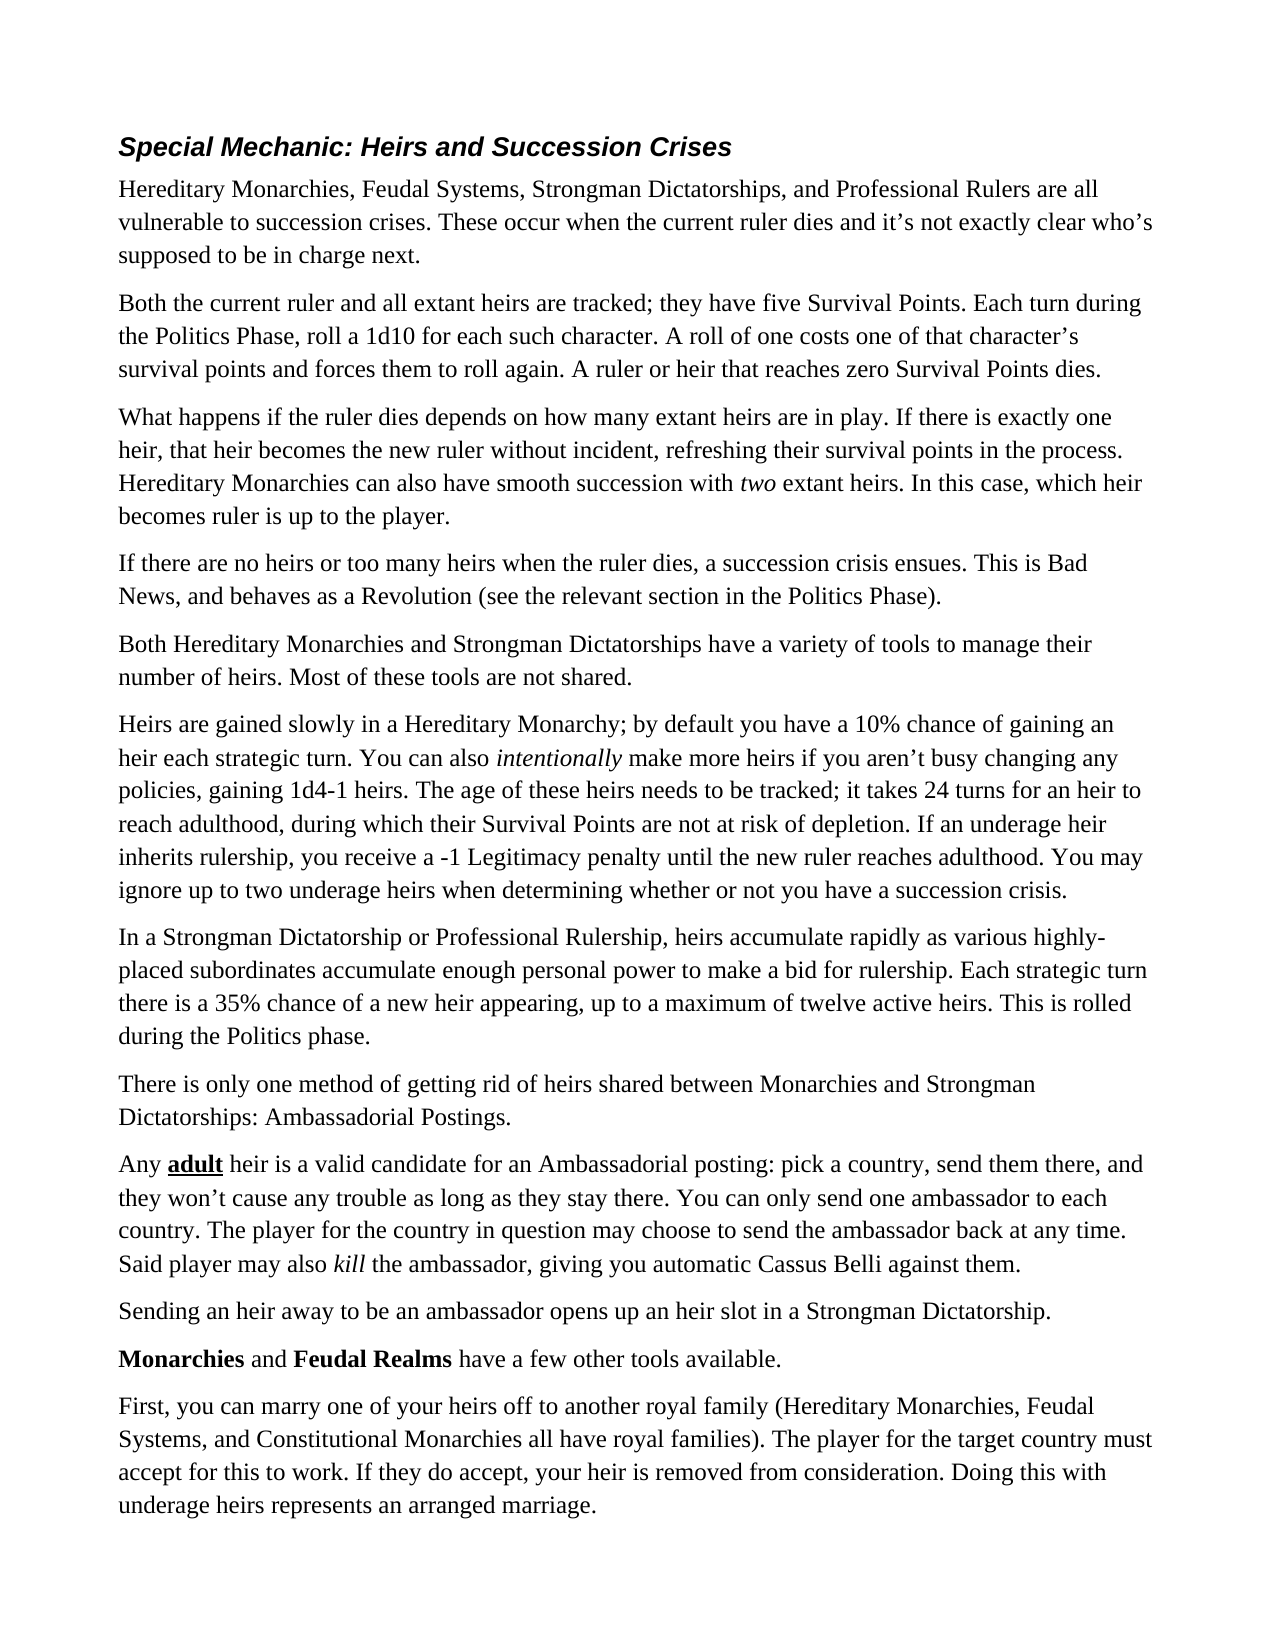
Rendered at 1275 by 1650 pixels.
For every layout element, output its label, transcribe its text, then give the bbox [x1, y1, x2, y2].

text Monarchies and Feudal Realms have a few other tools available. [118, 1344, 1157, 1373]
text Both Hereditary Monarchies and Strongman Dictatorships have a variety of tools to manage their number of heirs. Most of these tools are not shared. [118, 629, 1157, 691]
text Sending an heir away to be an ambassador opens up an heir slot in a Strongman Dictatorship. [118, 1296, 1157, 1325]
text First, you can marry one of your heirs off to another royal family (Hereditary Monarchies, Feudal Systems, and Constitutional Monarchies all have royal families). The player for the target country must accept for this to work. If they do accept, your heir is removed from consideration. Doing this with underage heirs represents an arranged marriage. [118, 1391, 1157, 1519]
subtitle Special Mechanic: Heirs and Succession Crises [118, 131, 1157, 162]
text Both the current ruler and all extant heirs are tracked; they have five Survival Points. Each turn during the Politics Phase, roll a 1d10 for each such character. A roll of one costs one of that character’s survival points and forces them to roll again. A ruler or heir that reaches zero Survival Points dies. [118, 288, 1157, 383]
text If there are no heirs or too many heirs when the ruler dies, a succession crisis ensues. This is Bad News, and behaves as a Revolution (see the relevant section in the Politics Phase). [118, 548, 1157, 610]
text What happens if the ruler dies depends on how many extant heirs are in play. If there is exactly one heir, that heir becomes the new ruler without incident, refreshing their survival points in the process. Hereditary Monarchies can also have smooth succession with two extant heirs. In this case, which heir becomes ruler is up to the player. [118, 402, 1157, 529]
text Any adult heir is a valid candidate for an Ambassadorial posting: pick a country, send them there, and they won’t cause any trouble as long as they stay there. You can only send one ambassador to each country. The player for the country in question may choose to send the ambassador back at any time. Said player may also kill the ambassador, giving you automatic Cassus Belli against them. [118, 1149, 1157, 1277]
text There is only one method of getting rid of heirs shared between Monarchies and Strongman Dictatorships: Ambassadorial Postings. [118, 1069, 1157, 1131]
text Hereditary Monarchies, Feudal Systems, Strongman Dictatorships, and Professional Rulers are all vulnerable to succession crises. These occur when the current ruler dies and it’s not exactly clear who’s supposed to be in charge next. [118, 174, 1157, 269]
text Heirs are gained slowly in a Hereditary Monarchy; by default you have a 10% chance of gaining an heir each strategic turn. You can also intentionally make more heirs if you aren’t busy changing any policies, gaining 1d4-1 heirs. The age of these heirs needs to be tracked; it takes 24 turns for an heir to reach adulthood, during which their Survival Points are not at risk of depletion. If an underage heir inherits rulership, you receive a -1 Legitimacy penalty until the new ruler reaches adulthood. You may ignore up to two underage heirs when determining whether or not you have a succession crisis. [118, 709, 1157, 903]
text In a Strongman Dictatorship or Professional Rulership, heirs accumulate rapidly as various highly-placed subordinates accumulate enough personal power to make a bid for rulership. Each strategic turn there is a 35% chance of a new heir appearing, up to a maximum of twelve active heirs. This is rolled during the Politics phase. [118, 922, 1157, 1050]
